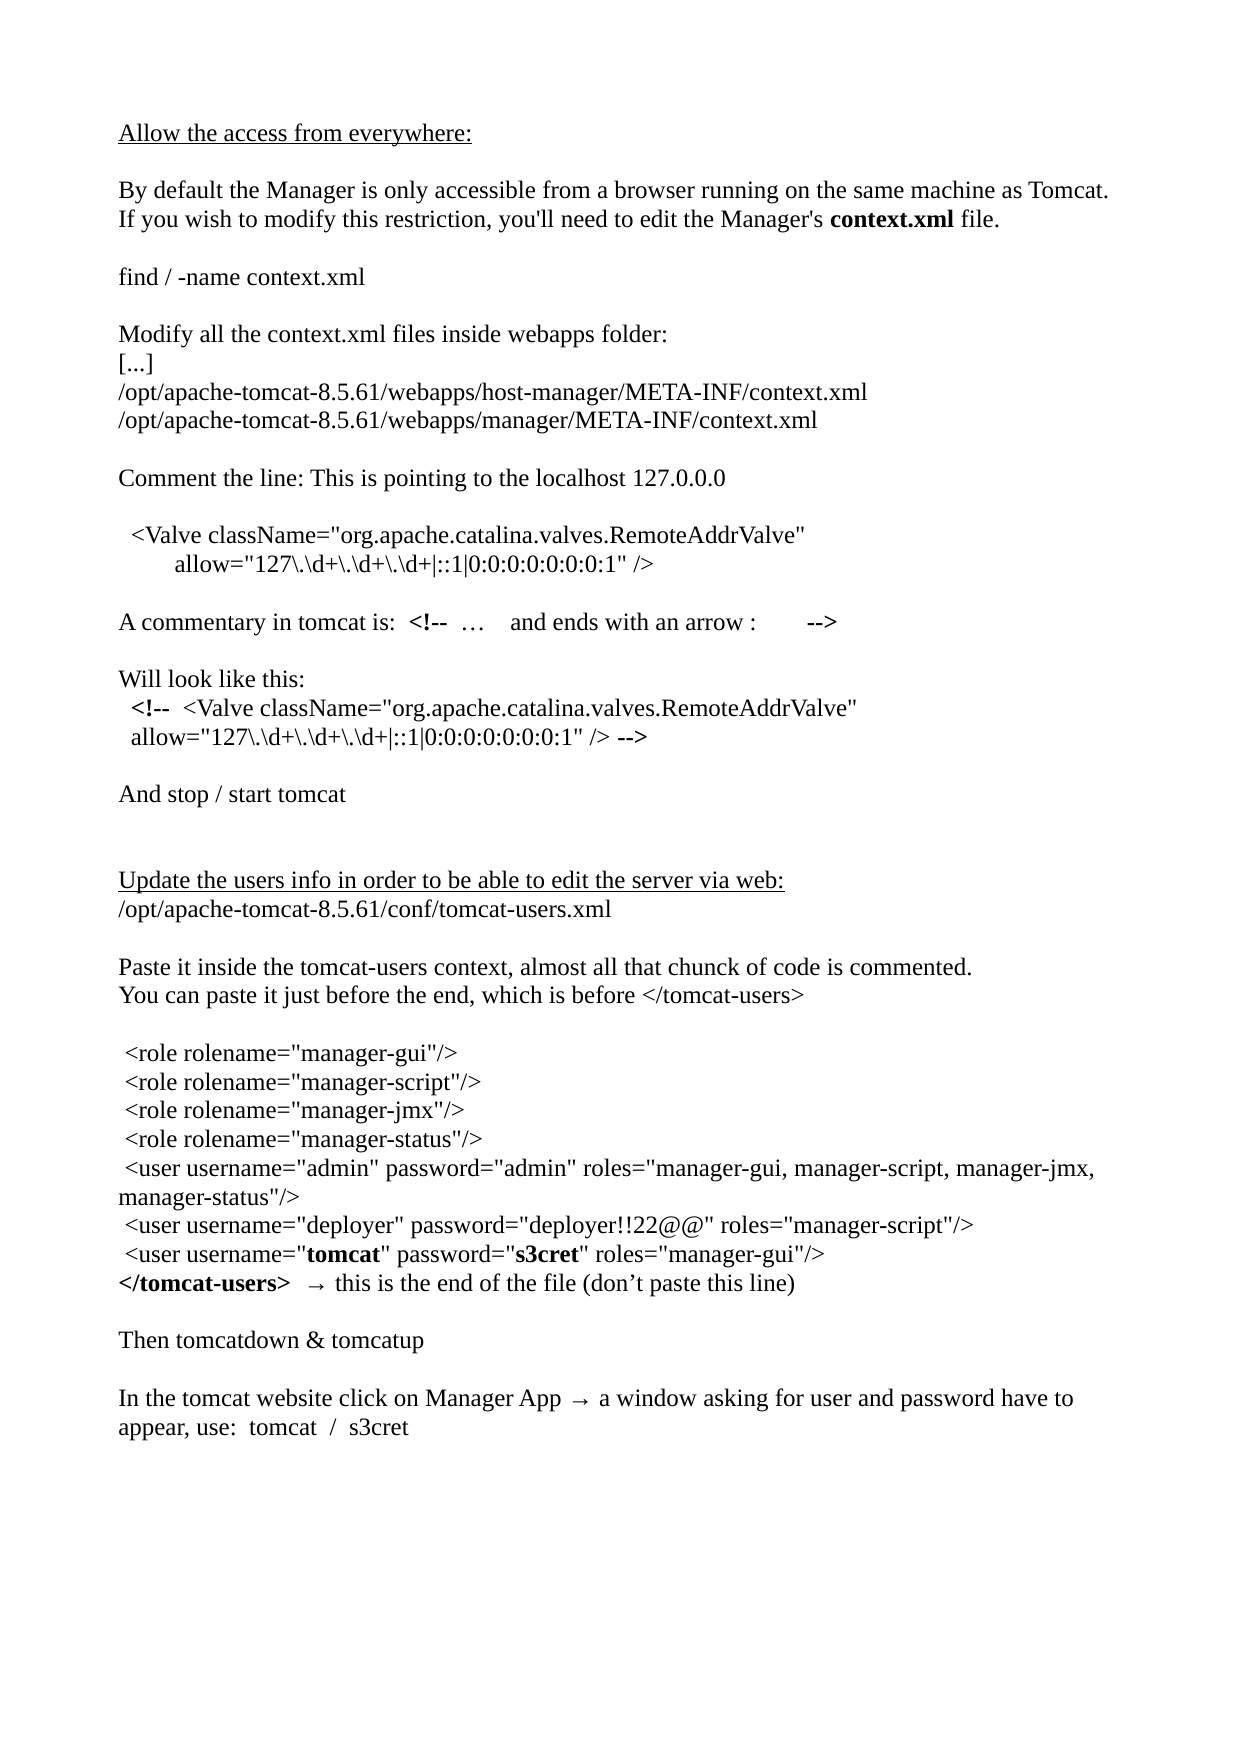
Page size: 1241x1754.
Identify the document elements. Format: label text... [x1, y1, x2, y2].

text allow="127\.\d+\.\d+\.\d+|::1|0:0:0:0:0:0:0:1" /> --> [118, 722, 1122, 751]
text /opt/apache-tomcat-8.5.61/conf/tomcat-users.xml [118, 894, 1122, 923]
text <role rolename="manager-jmx"/> [118, 1096, 1122, 1124]
text A commentary in tomcat is: <!-- … and ends with an arrow : --> [118, 607, 1122, 636]
text In the tomcat website click on Manager App → a window asking for user and password have to appear, use: tomcat / s3cret [118, 1383, 1122, 1441]
text Modify all the context.xml files inside webapps folder: [118, 319, 1122, 348]
text <user username="tomcat" password="s3cret" roles="manager-gui"/> [118, 1239, 1122, 1268]
text <Valve className="org.apache.catalina.valves.RemoteAddrValve" [118, 521, 1122, 549]
text Update the users info in order to be able to edit the server via web: [118, 866, 1122, 894]
text <user username="admin" password="admin" roles="manager-gui, manager-script, manager-jmx, manager-status"/> [118, 1153, 1122, 1211]
text /opt/apache-tomcat-8.5.61/webapps/manager/META-INF/context.xml [118, 406, 1122, 434]
text <role rolename="manager-gui"/> [118, 1038, 1122, 1067]
text Will look like this: [118, 664, 1122, 693]
text /opt/apache-tomcat-8.5.61/webapps/host-manager/META-INF/context.xml [118, 377, 1122, 406]
text <!-- <Valve className="org.apache.catalina.valves.RemoteAddrValve" [118, 693, 1122, 722]
text Comment the line: This is pointing to the localhost 127.0.0.0 [118, 463, 1122, 492]
text <user username="deployer" password="deployer!!22@@" roles="manager-script"/> [118, 1211, 1122, 1239]
text <role rolename="manager-script"/> [118, 1067, 1122, 1096]
text You can paste it just before the end, which is before </tomcat-users> [118, 981, 1122, 1009]
text <role rolename="manager-status"/> [118, 1124, 1122, 1153]
text </tomcat-users> → this is the end of the file (don’t paste this line) [118, 1268, 1122, 1297]
text Then tomcatdown & tomcatup [118, 1326, 1122, 1354]
text Paste it inside the tomcat-users context, almost all that chunck of code is commented. [118, 952, 1122, 981]
text [...] [118, 348, 1122, 377]
text allow="127\.\d+\.\d+\.\d+|::1|0:0:0:0:0:0:0:1" /> [118, 549, 1122, 578]
text By default the Manager is only accessible from a browser running on the same machine as Tomcat. If you wish to modify this restriction, you'll need to edit the Manager's context.xml file. [118, 176, 1122, 233]
text find / -name context.xml [118, 262, 1122, 291]
text Allow the access from everywhere: [118, 118, 1122, 147]
text And stop / start tomcat [118, 779, 1122, 808]
